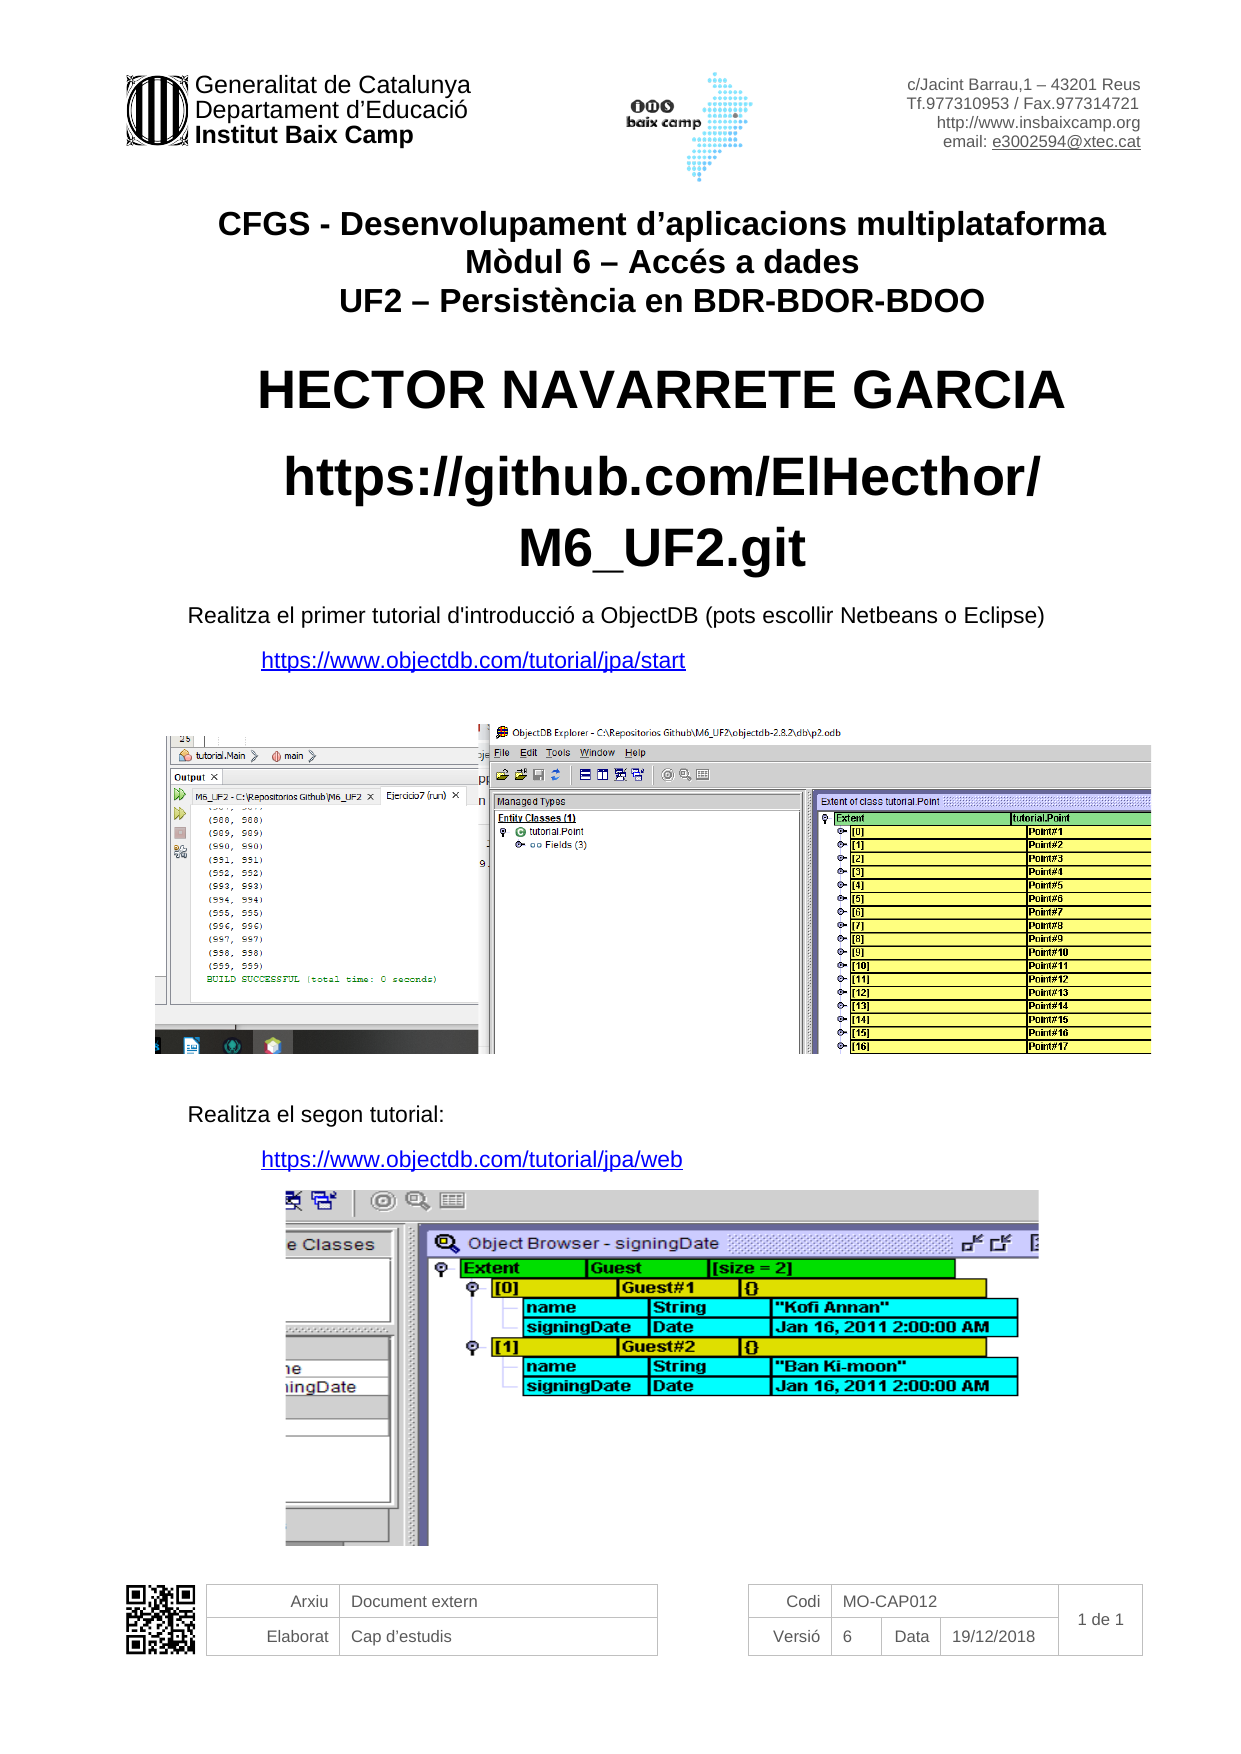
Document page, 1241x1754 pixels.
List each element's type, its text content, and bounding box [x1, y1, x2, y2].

text UF2 – Persistència en BDR-BDOR-BDOO [187, 281, 1137, 319]
text https://www.objectdb.com/tutorial/jpa/web [187, 1146, 1137, 1172]
text Realitza el segon tutorial: [187, 1101, 1137, 1127]
picture [126, 75, 189, 146]
picture [155, 724, 1152, 1054]
text https://www.objectdb.com/tutorial/jpa/start [187, 647, 1137, 673]
text https://github.com/ElHecthor/M6_UF2.git [187, 444, 1137, 578]
text HECTOR NAVARRETE GARCIA [187, 358, 1137, 420]
text Mòdul 6 – Accés a dades [187, 243, 1137, 281]
picture [621, 58, 754, 191]
text CFGS - Desenvolupament d’aplicacions multiplataforma [187, 204, 1137, 243]
text Realitza el primer tutorial d'introducció a ObjectDB (pots escollir Netbeans o Eclipse) [187, 602, 1137, 628]
picture [285, 1190, 1039, 1546]
